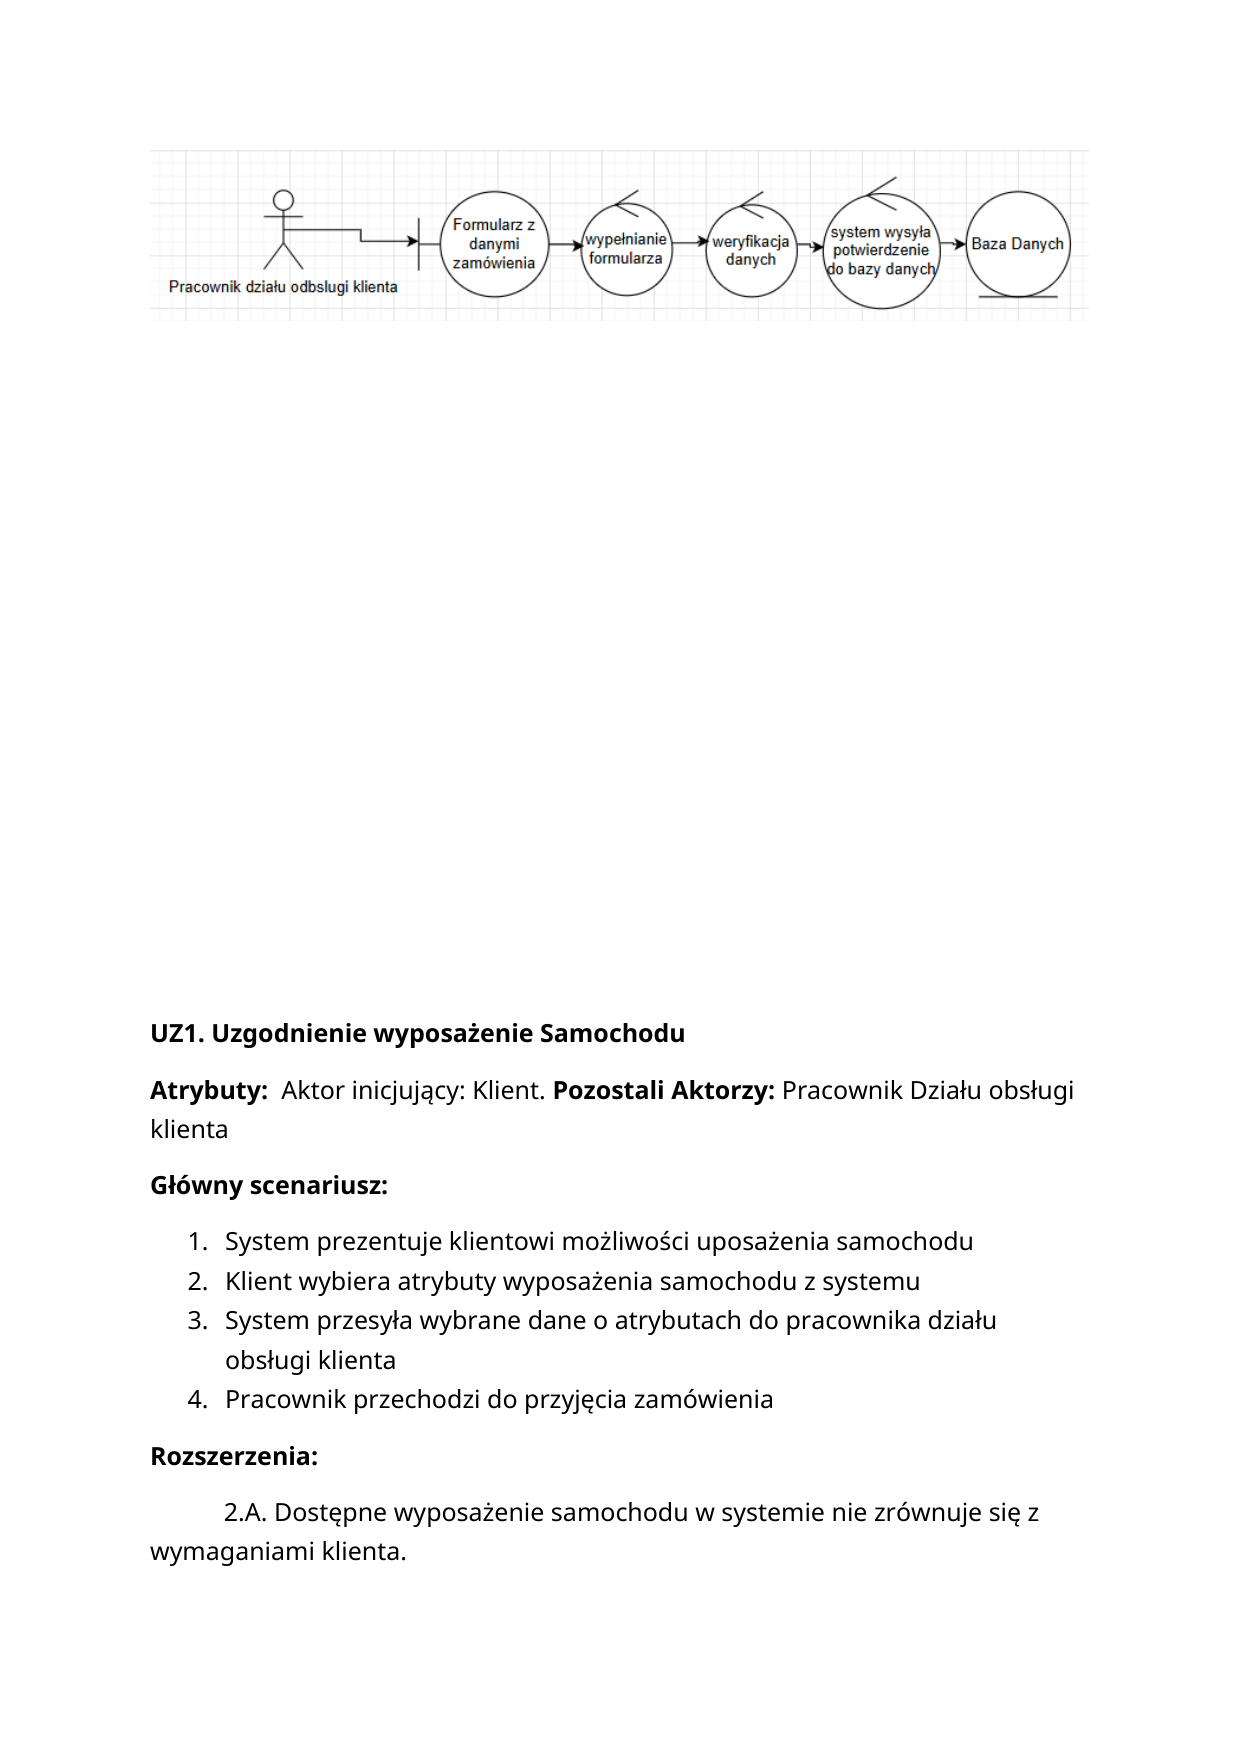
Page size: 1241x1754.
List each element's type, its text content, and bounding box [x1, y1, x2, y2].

list Klient wybiera atrybuty wyposażenia samochodu z systemu [187, 1263, 1090, 1298]
text 2.A. Dostępne wyposażenie samochodu w systemie nie zrównuje się z wymaganiami klienta. [150, 1494, 1090, 1568]
text Atrybuty: Aktor inicjujący: Klient. Pozostali Aktorzy: Pracownik Działu obsługi klienta [150, 1072, 1090, 1146]
text Główny scenariusz: [150, 1168, 1090, 1202]
text Rozszerzenia: [150, 1438, 1090, 1472]
list Pracownik przechodzi do przyjęcia zamówienia [187, 1382, 1090, 1416]
text UZ1. Uzgodnienie wyposażenie Samochodu [150, 1016, 1090, 1050]
list System przesyła wybrane dane o atrybutach do pracownika działu obsługi klienta [187, 1303, 1090, 1377]
list System prezentuje klientowi możliwości uposażenia samochodu [187, 1224, 1090, 1258]
